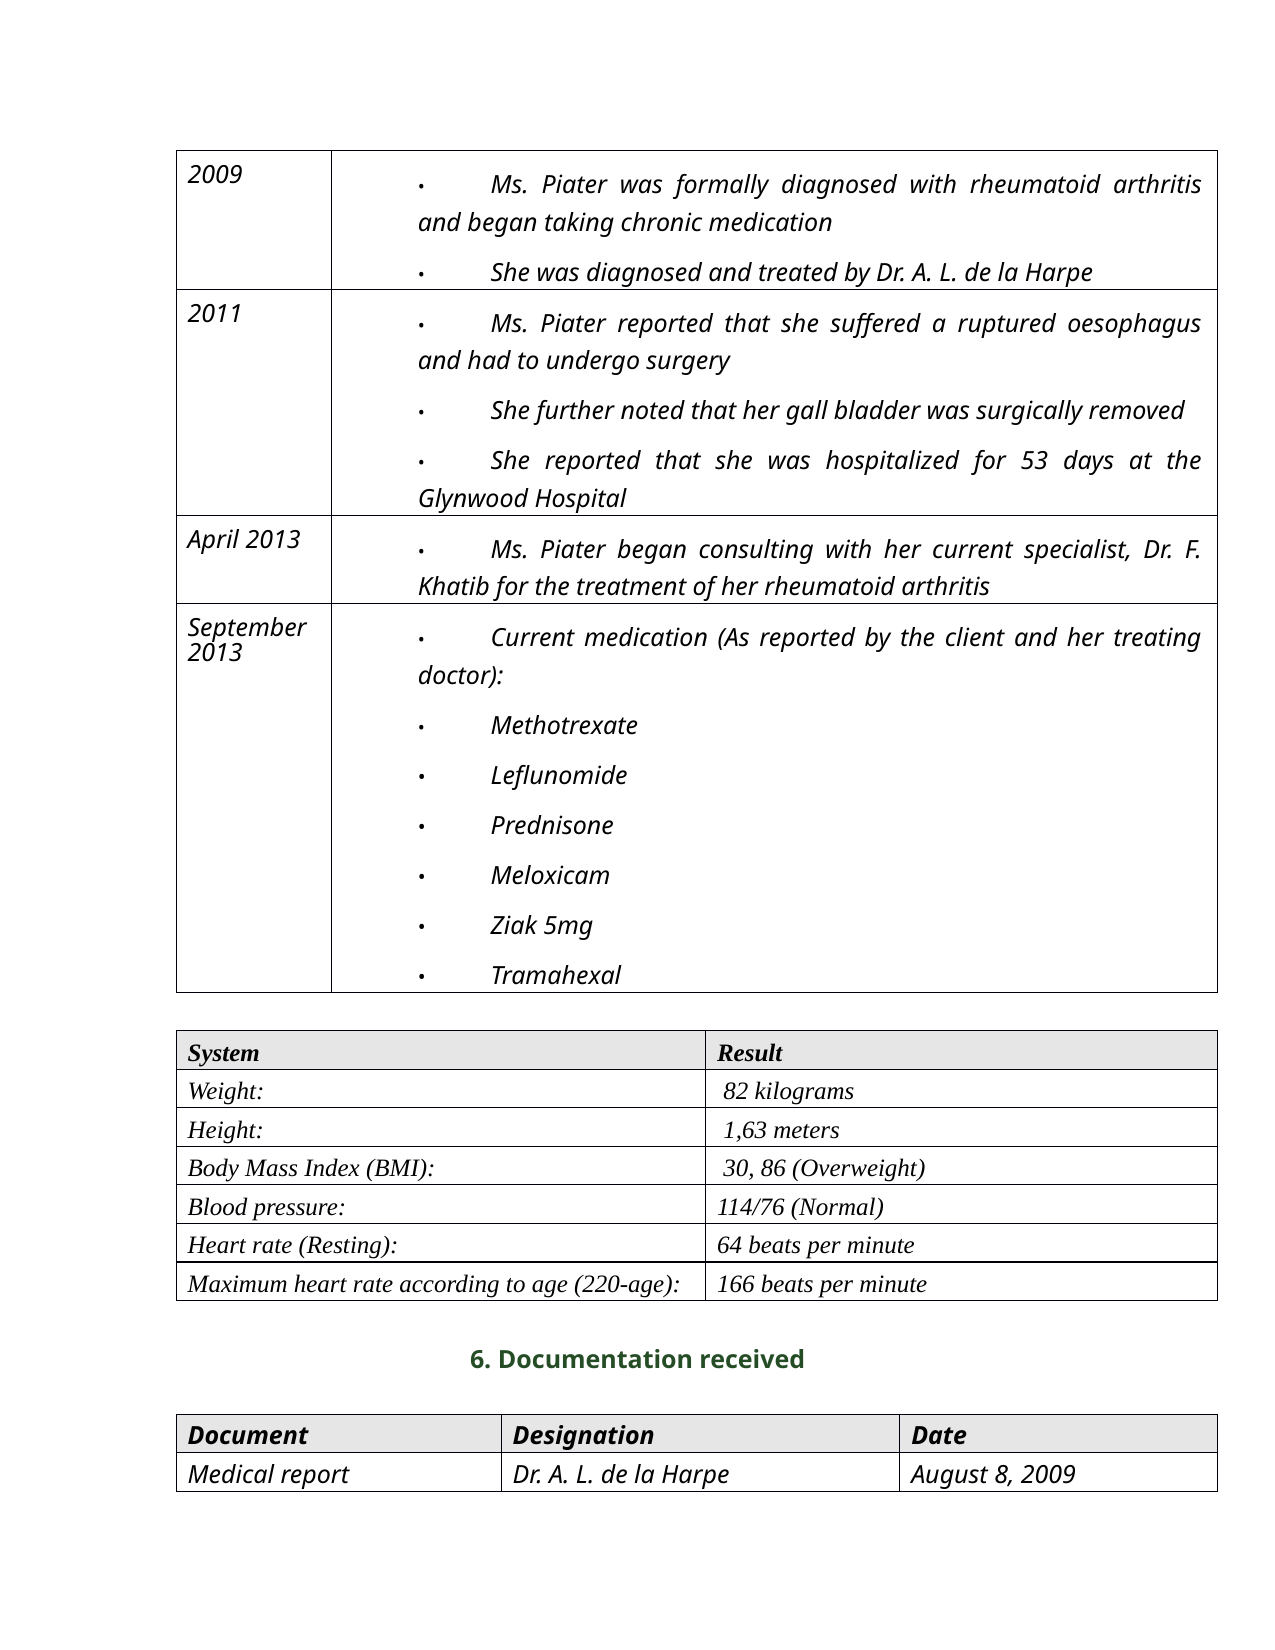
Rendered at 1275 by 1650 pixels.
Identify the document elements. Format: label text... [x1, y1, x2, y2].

table_cell 64 beats per minute [706, 1224, 1217, 1261]
table_cell Ms. Piater began consulting with her current specialist, Dr. F. Khatib for the treatment of her rheumatoid arthritis [332, 516, 1217, 603]
table_cell 2011 [177, 290, 331, 514]
table_cell 2009 [177, 151, 331, 288]
table_cell Heart rate (Resting): [177, 1224, 705, 1261]
table_cell 82 kilograms [706, 1070, 1217, 1107]
table_cell Blood pressure: [177, 1185, 705, 1223]
table_header Document [177, 1415, 501, 1452]
table_cell Dr. A. L. de la Harpe [502, 1453, 899, 1491]
table_cell April 2013 [177, 516, 331, 603]
table_header Date [900, 1415, 1217, 1452]
table_cell 1,63 meters [706, 1108, 1217, 1146]
table_header Result [706, 1031, 1217, 1069]
table_cell Height: [177, 1108, 705, 1146]
table_cell Maximum heart rate according to age (220-age): [177, 1263, 705, 1300]
table_header Designation [502, 1415, 899, 1452]
table_cell 30, 86 (Overweight) [706, 1147, 1217, 1184]
table_cell Body Mass Index (BMI): [177, 1147, 705, 1184]
table_cell 114/76 (Normal) [706, 1185, 1217, 1223]
table_cell September 2013 [177, 604, 331, 992]
table_cell Ms. Piater reported that she suffered a ruptured oesophagus and had to undergo surgery She further noted that her gall bladder was surgically removed She reported that she was hospitalized for 53 days at the Glynwood Hospital [332, 290, 1217, 514]
text 6. Documentation received [187, 1338, 1087, 1376]
table_header System [177, 1031, 705, 1069]
table_cell August 8, 2009 [900, 1453, 1217, 1491]
table_cell 166 beats per minute [706, 1263, 1217, 1300]
table_cell Weight: [177, 1070, 705, 1107]
table_cell Current medication (As reported by the client and her treating doctor): Methotrexate Leflunomide Prednisone Meloxicam Ziak 5mg Tramahexal [332, 604, 1217, 992]
table_cell Ms. Piater was formally diagnosed with rheumatoid arthritis and began taking chronic medication She was diagnosed and treated by Dr. A. L. de la Harpe [332, 151, 1217, 288]
table_cell Medical report [177, 1453, 501, 1491]
